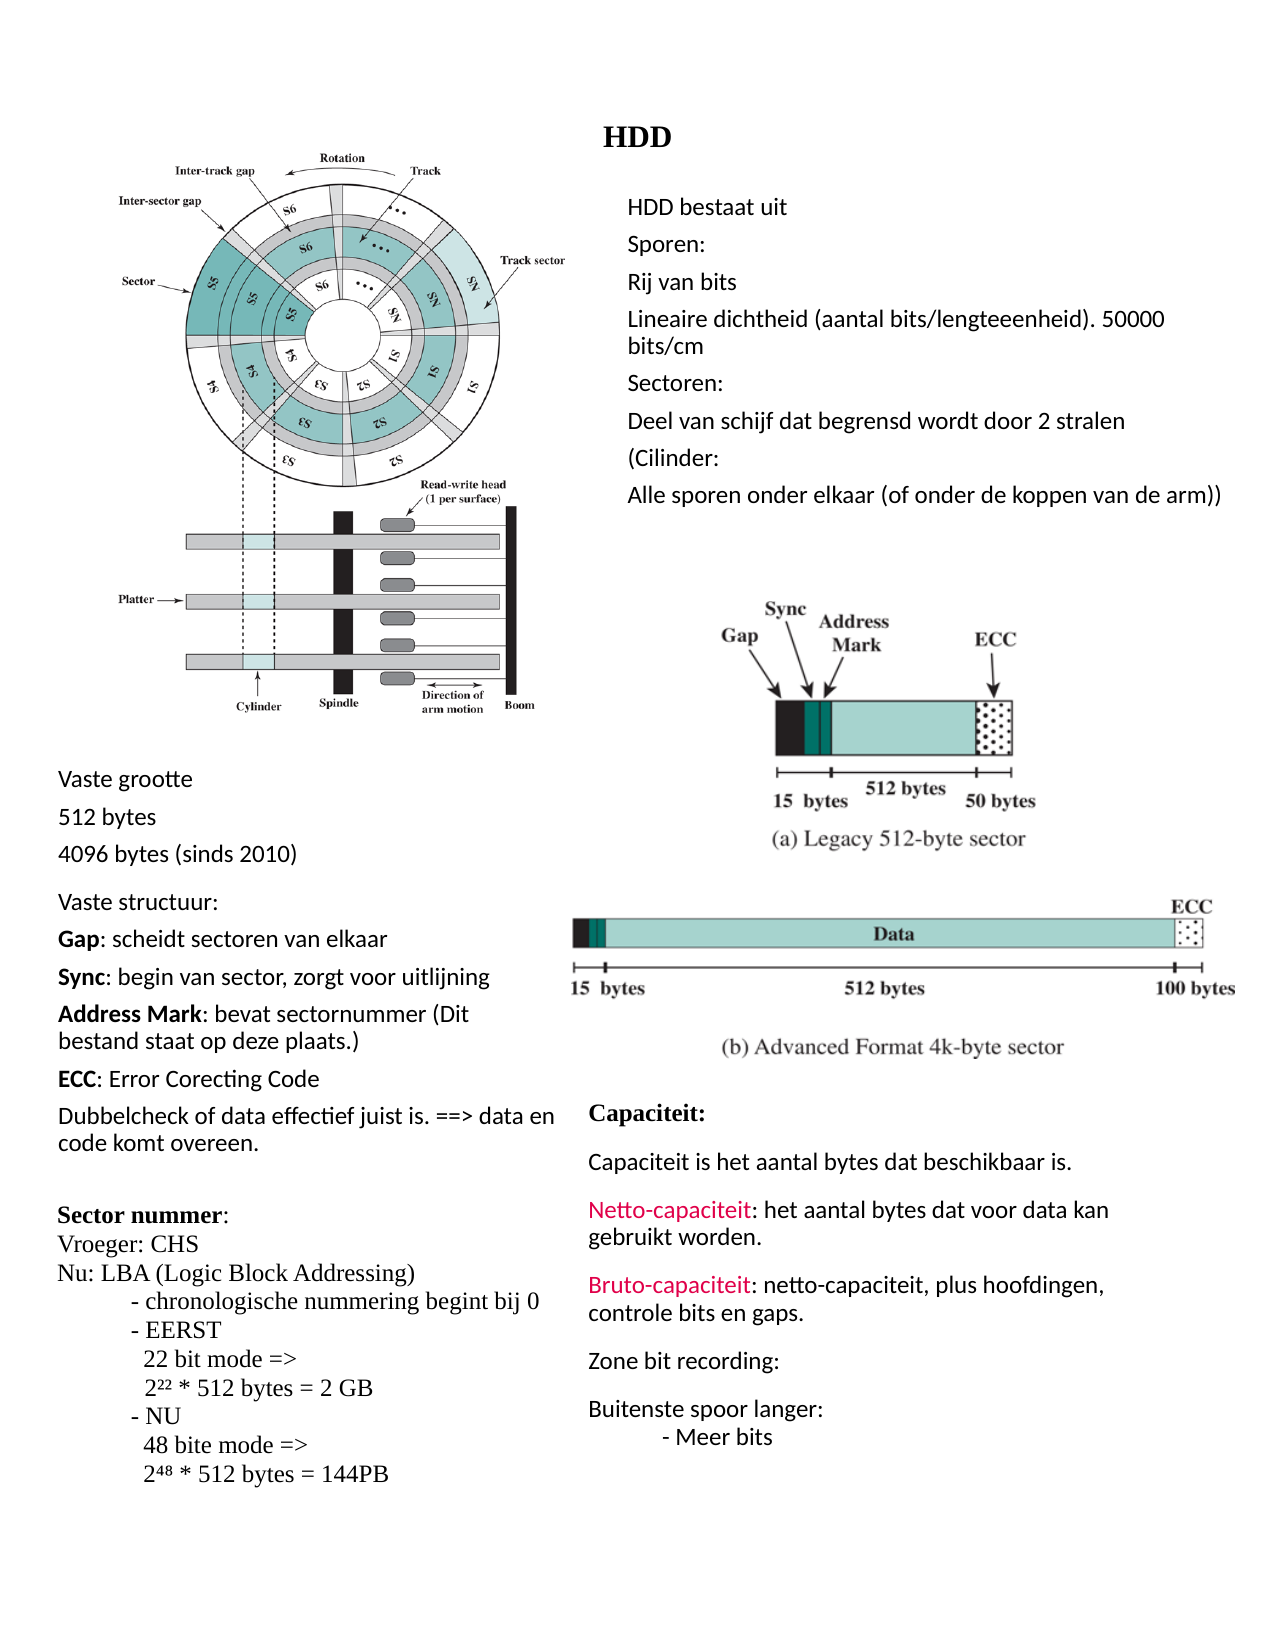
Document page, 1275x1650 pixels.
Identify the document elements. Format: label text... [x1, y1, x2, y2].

text HDD [118, 118, 1157, 154]
picture [118, 153, 565, 713]
picture [571, 601, 1235, 1059]
